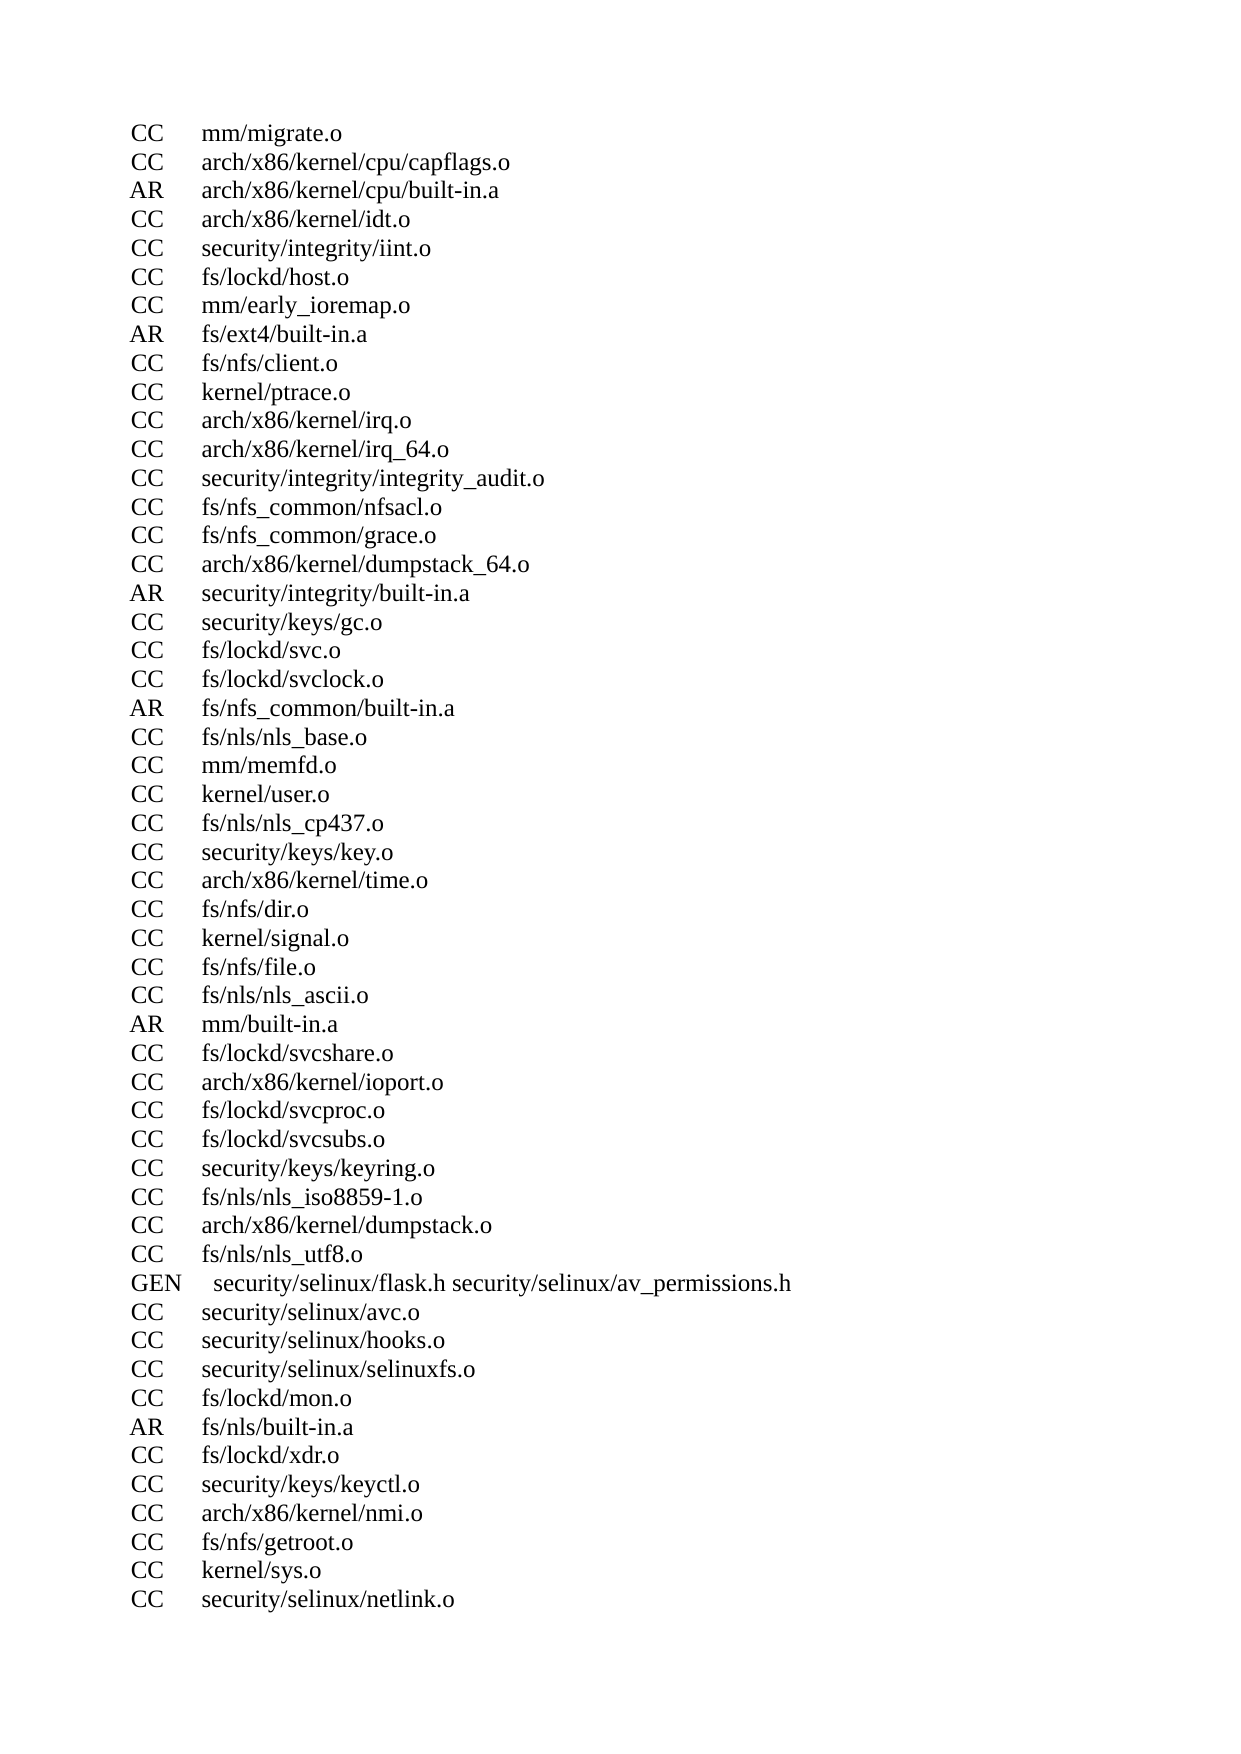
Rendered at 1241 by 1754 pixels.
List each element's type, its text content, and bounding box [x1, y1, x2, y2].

text CC fs/nfs_common/nfsacl.o [118, 492, 1122, 521]
text CC security/keys/keyctl.o [118, 1469, 1122, 1498]
text CC fs/lockd/svcproc.o [118, 1096, 1122, 1124]
text CC arch/x86/kernel/idt.o [118, 204, 1122, 233]
text CC kernel/ptrace.o [118, 377, 1122, 406]
text CC security/integrity/integrity_audit.o [118, 463, 1122, 492]
text CC fs/nfs/file.o [118, 952, 1122, 981]
text CC arch/x86/kernel/dumpstack_64.o [118, 549, 1122, 578]
text CC kernel/sys.o [118, 1556, 1122, 1584]
text CC arch/x86/kernel/cpu/capflags.o [118, 147, 1122, 176]
text AR fs/nfs_common/built-in.a [118, 693, 1122, 722]
text CC security/selinux/avc.o [118, 1297, 1122, 1326]
text CC kernel/signal.o [118, 923, 1122, 952]
text CC security/keys/gc.o [118, 607, 1122, 636]
text CC fs/nfs/client.o [118, 348, 1122, 377]
text CC arch/x86/kernel/time.o [118, 866, 1122, 894]
text CC security/keys/key.o [118, 837, 1122, 866]
text CC fs/nfs_common/grace.o [118, 521, 1122, 549]
text CC mm/migrate.o [118, 118, 1122, 147]
text AR security/integrity/built-in.a [118, 578, 1122, 607]
text CC mm/memfd.o [118, 751, 1122, 779]
text CC arch/x86/kernel/irq.o [118, 406, 1122, 434]
text CC arch/x86/kernel/nmi.o [118, 1498, 1122, 1527]
text CC fs/nls/nls_ascii.o [118, 981, 1122, 1009]
text CC fs/lockd/svclock.o [118, 664, 1122, 693]
text CC security/integrity/iint.o [118, 233, 1122, 262]
text CC security/keys/keyring.o [118, 1153, 1122, 1182]
text AR fs/nls/built-in.a [118, 1412, 1122, 1441]
text CC mm/early_ioremap.o [118, 291, 1122, 319]
text CC fs/lockd/svcsubs.o [118, 1124, 1122, 1153]
text CC security/selinux/selinuxfs.o [118, 1354, 1122, 1383]
text CC fs/lockd/svc.o [118, 636, 1122, 664]
text CC fs/lockd/xdr.o [118, 1441, 1122, 1469]
text AR mm/built-in.a [118, 1009, 1122, 1038]
text CC security/selinux/netlink.o [118, 1584, 1122, 1613]
text CC fs/nls/nls_iso8859-1.o [118, 1182, 1122, 1211]
text GEN security/selinux/flask.h security/selinux/av_permissions.h [118, 1268, 1122, 1297]
text CC fs/nls/nls_base.o [118, 722, 1122, 751]
text CC arch/x86/kernel/irq_64.o [118, 434, 1122, 463]
text CC fs/nls/nls_utf8.o [118, 1239, 1122, 1268]
text CC fs/nls/nls_cp437.o [118, 808, 1122, 837]
text CC security/selinux/hooks.o [118, 1326, 1122, 1354]
text AR fs/ext4/built-in.a [118, 319, 1122, 348]
text CC arch/x86/kernel/ioport.o [118, 1067, 1122, 1096]
text CC fs/nfs/dir.o [118, 894, 1122, 923]
text CC arch/x86/kernel/dumpstack.o [118, 1211, 1122, 1239]
text CC fs/lockd/host.o [118, 262, 1122, 291]
text AR arch/x86/kernel/cpu/built-in.a [118, 176, 1122, 204]
text CC fs/nfs/getroot.o [118, 1527, 1122, 1556]
text CC fs/lockd/mon.o [118, 1383, 1122, 1412]
text CC kernel/user.o [118, 779, 1122, 808]
text CC fs/lockd/svcshare.o [118, 1038, 1122, 1067]
